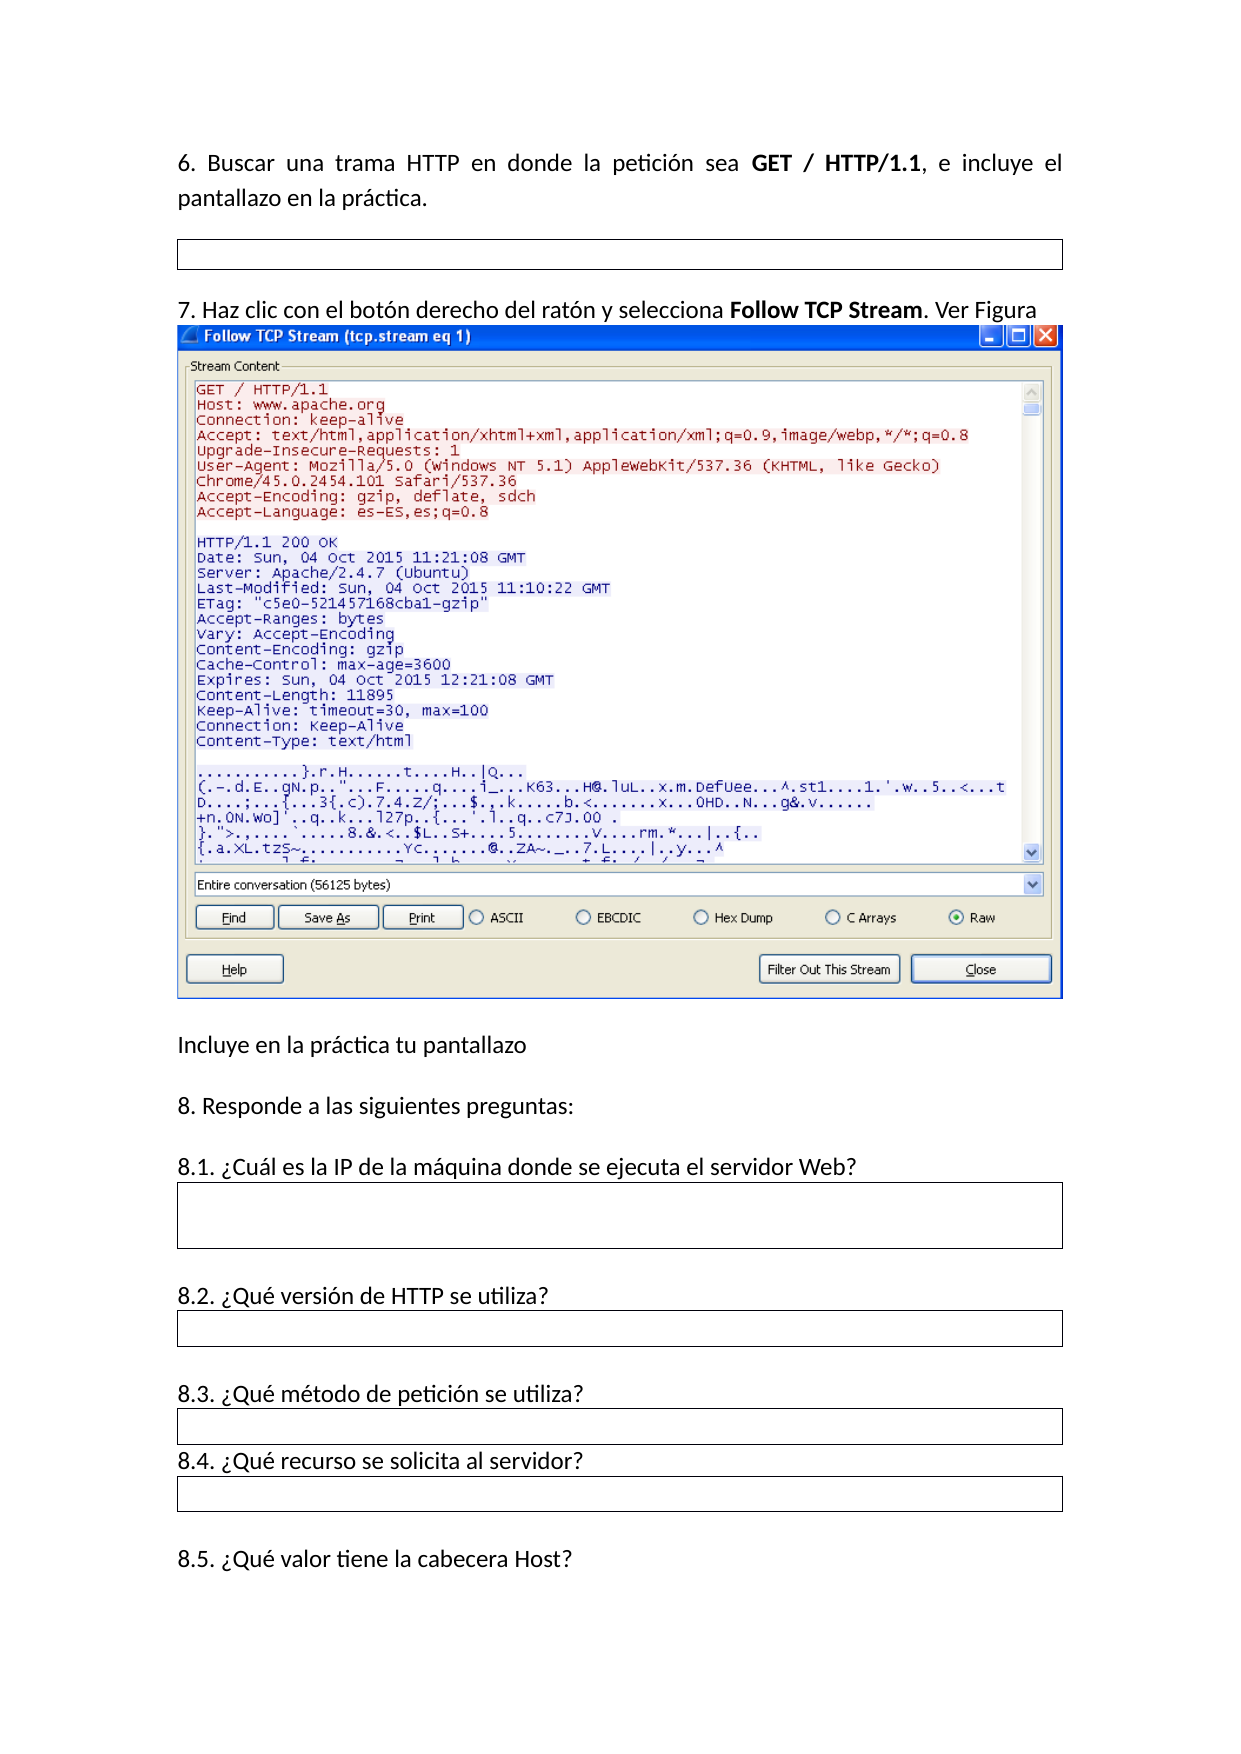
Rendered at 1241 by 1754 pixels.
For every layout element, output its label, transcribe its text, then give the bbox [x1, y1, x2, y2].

text Incluye en la práctica tu pantallazo [177, 1029, 1063, 1060]
text 6. Buscar una trama HTTP en donde la petición sea GET / HTTP/1.1, e incluye el pantallazo en la práctica. [177, 148, 1063, 213]
text 8.3. ¿Qué método de petición se utiliza? [177, 1378, 1063, 1408]
text 8. Responde a las siguientes preguntas: [177, 1091, 1063, 1121]
text 8.4. ¿Qué recurso se solicita al servidor? [177, 1445, 1063, 1476]
text 8.2. ¿Qué versión de HTTP se utiliza? [177, 1280, 1063, 1310]
text 7. Haz clic con el botón derecho del ratón y selecciona Follow TCP Stream. Ver Figura [177, 295, 1063, 325]
text 8.1. ¿Cuál es la IP de la máquina donde se ejecuta el servidor Web? [177, 1152, 1063, 1182]
text 8.5. ¿Qué valor tiene la cabecera Host? [177, 1543, 1063, 1573]
